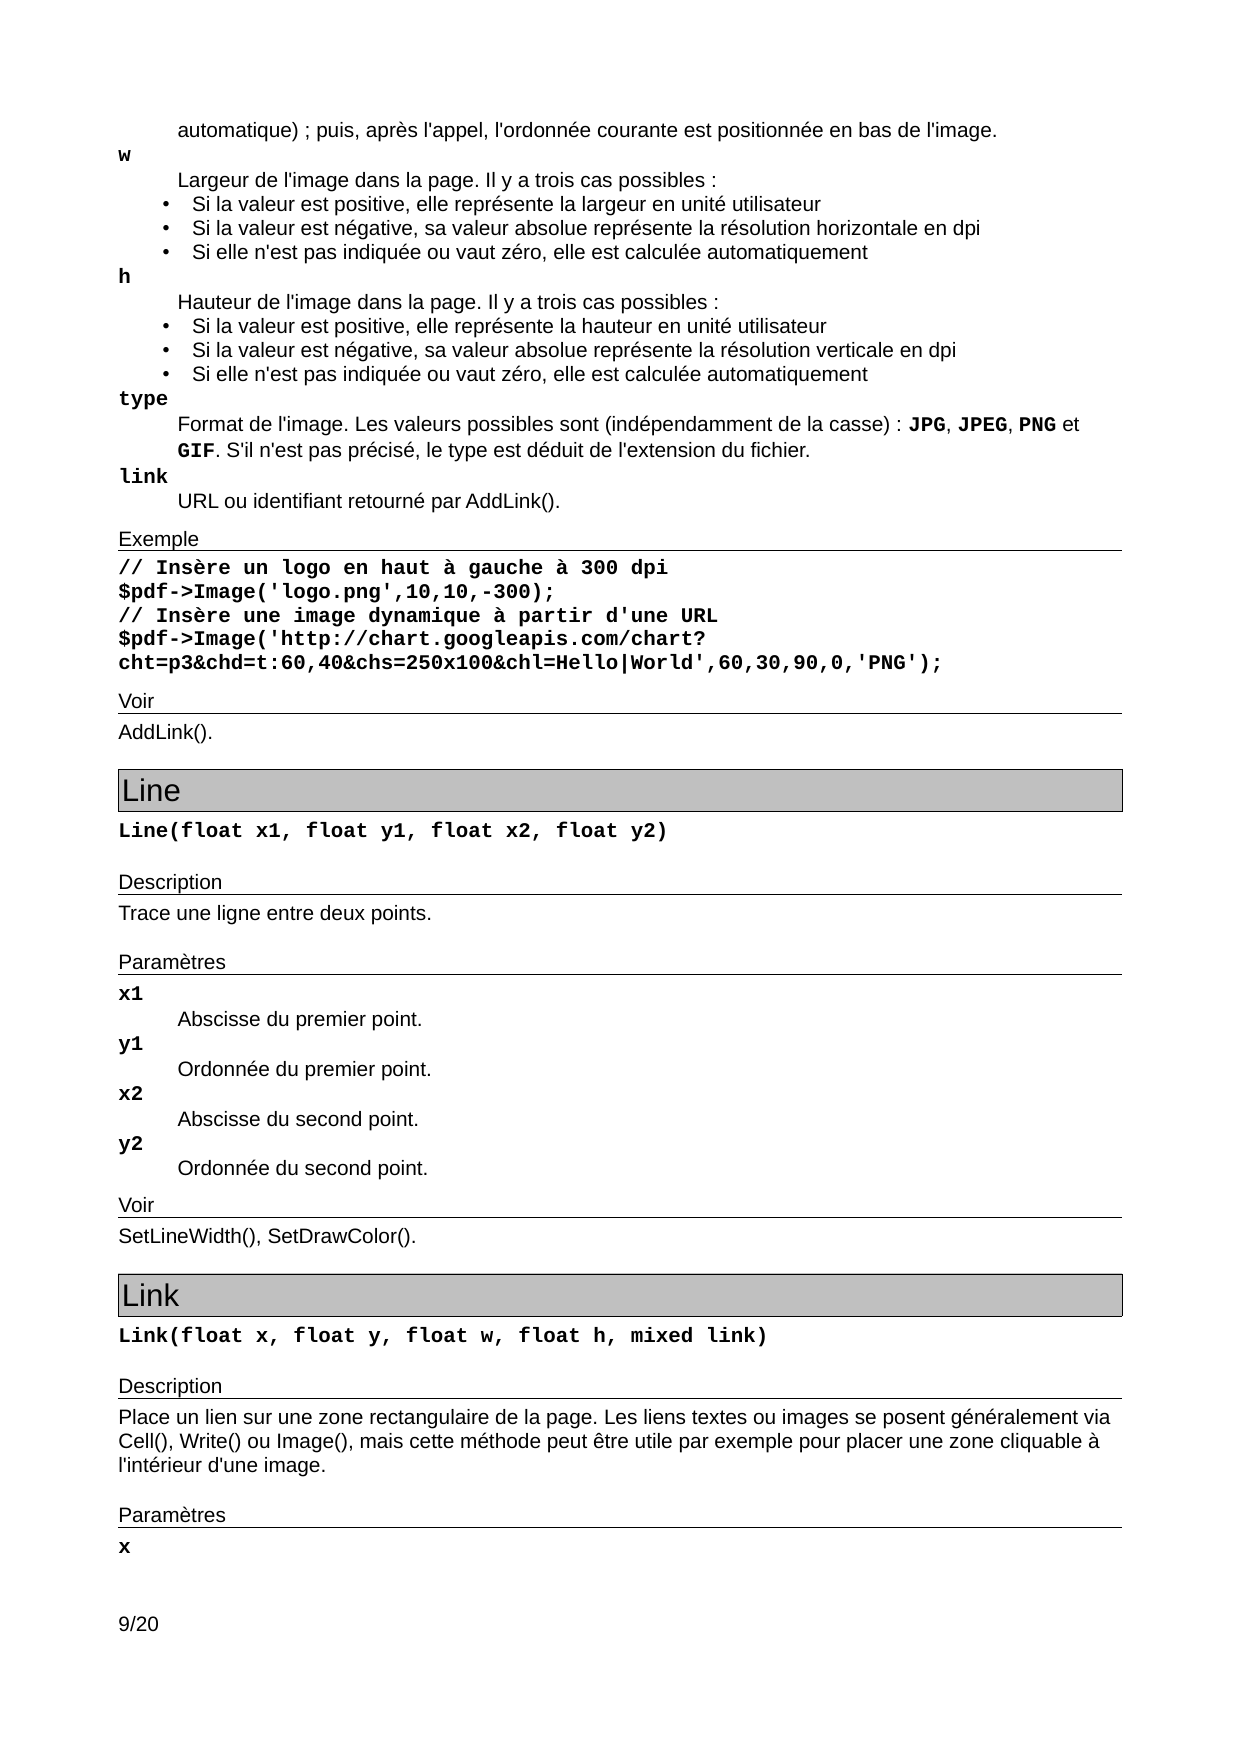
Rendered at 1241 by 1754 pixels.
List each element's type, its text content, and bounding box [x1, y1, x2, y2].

list Si la valeur est négative, sa valeur absolue représente la résolution verticale en dpi [162, 338, 1122, 362]
subtitle x1 [118, 981, 1122, 1007]
subtitle Line [119, 770, 1122, 811]
subtitle w [118, 142, 1122, 168]
subtitle type [118, 386, 1122, 412]
list Si elle n'est pas indiquée ou vaut zéro, elle est calculée automatiquement [162, 362, 1122, 386]
text Link(float x, float y, float w, float h, mixed link) [118, 1323, 1122, 1349]
list Si la valeur est positive, elle représente la hauteur en unité utilisateur [162, 314, 1122, 338]
list Si la valeur est positive, elle représente la largeur en unité utilisateur [162, 192, 1122, 216]
subtitle link [118, 463, 1122, 489]
subtitle h [118, 264, 1122, 290]
text // Insère un logo en haut à gauche à 300 dpi [118, 557, 1122, 581]
list Hauteur de l'image dans la page. Il y a trois cas possibles : [177, 290, 1122, 314]
list Ordonnée du premier point. [177, 1057, 1122, 1081]
text SetLineWidth(), SetDrawColor(). [118, 1224, 1122, 1248]
text $pdf->Image('logo.png',10,10,-300); [118, 581, 1122, 604]
list URL ou identifiant retourné par AddLink(). [177, 489, 1122, 513]
text Trace une ligne entre deux points. [118, 901, 1122, 924]
text Line(float x1, float y1, float x2, float y2) [118, 818, 1122, 844]
list Abscisse du second point. [177, 1106, 1122, 1130]
subtitle y2 [118, 1130, 1122, 1156]
subtitle x2 [118, 1081, 1122, 1106]
subtitle Link [119, 1275, 1122, 1316]
text Place un lien sur une zone rectangulaire de la page. Les liens textes ou images se posent généralement via Cell(), Write() ou Image(), mais cette méthode peut être utile par exemple pour placer une zone cliquable à l'intérieur d'une image. [118, 1405, 1122, 1477]
list Format de l'image. Les valeurs possibles sont (indépendamment de la casse) : JPG, JPEG, PNG et GIF. S'il n'est pas précisé, le type est déduit de l'extension du fichier. [177, 412, 1122, 463]
list Si elle n'est pas indiquée ou vaut zéro, elle est calculée automatiquement [162, 240, 1122, 264]
list Si la valeur est négative, sa valeur absolue représente la résolution horizontale en dpi [162, 216, 1122, 240]
text $pdf->Image('http://chart.googleapis.com/chart?cht=p3&chd=t:60,40&chs=250x100&chl=Hello|World',60,30,90,0,'PNG'); [118, 628, 1122, 676]
subtitle Paramètres [118, 1502, 1122, 1527]
text AddLink(). [118, 719, 1122, 743]
subtitle Paramètres [118, 950, 1122, 974]
subtitle Description [118, 1374, 1122, 1398]
subtitle x [118, 1533, 1122, 1559]
list Abscisse du premier point. [177, 1007, 1122, 1031]
subtitle Exemple [118, 526, 1122, 550]
subtitle y1 [118, 1031, 1122, 1057]
list Largeur de l'image dans la page. Il y a trois cas possibles : [177, 168, 1122, 192]
text // Insère une image dynamique à partir d'une URL [118, 604, 1122, 628]
subtitle Description [118, 869, 1122, 894]
list automatique) ; puis, après l'appel, l'ordonnée courante est positionnée en bas de l'image. [177, 118, 1122, 142]
list Ordonnée du second point. [177, 1156, 1122, 1180]
subtitle Voir [118, 688, 1122, 713]
subtitle Voir [118, 1193, 1122, 1217]
